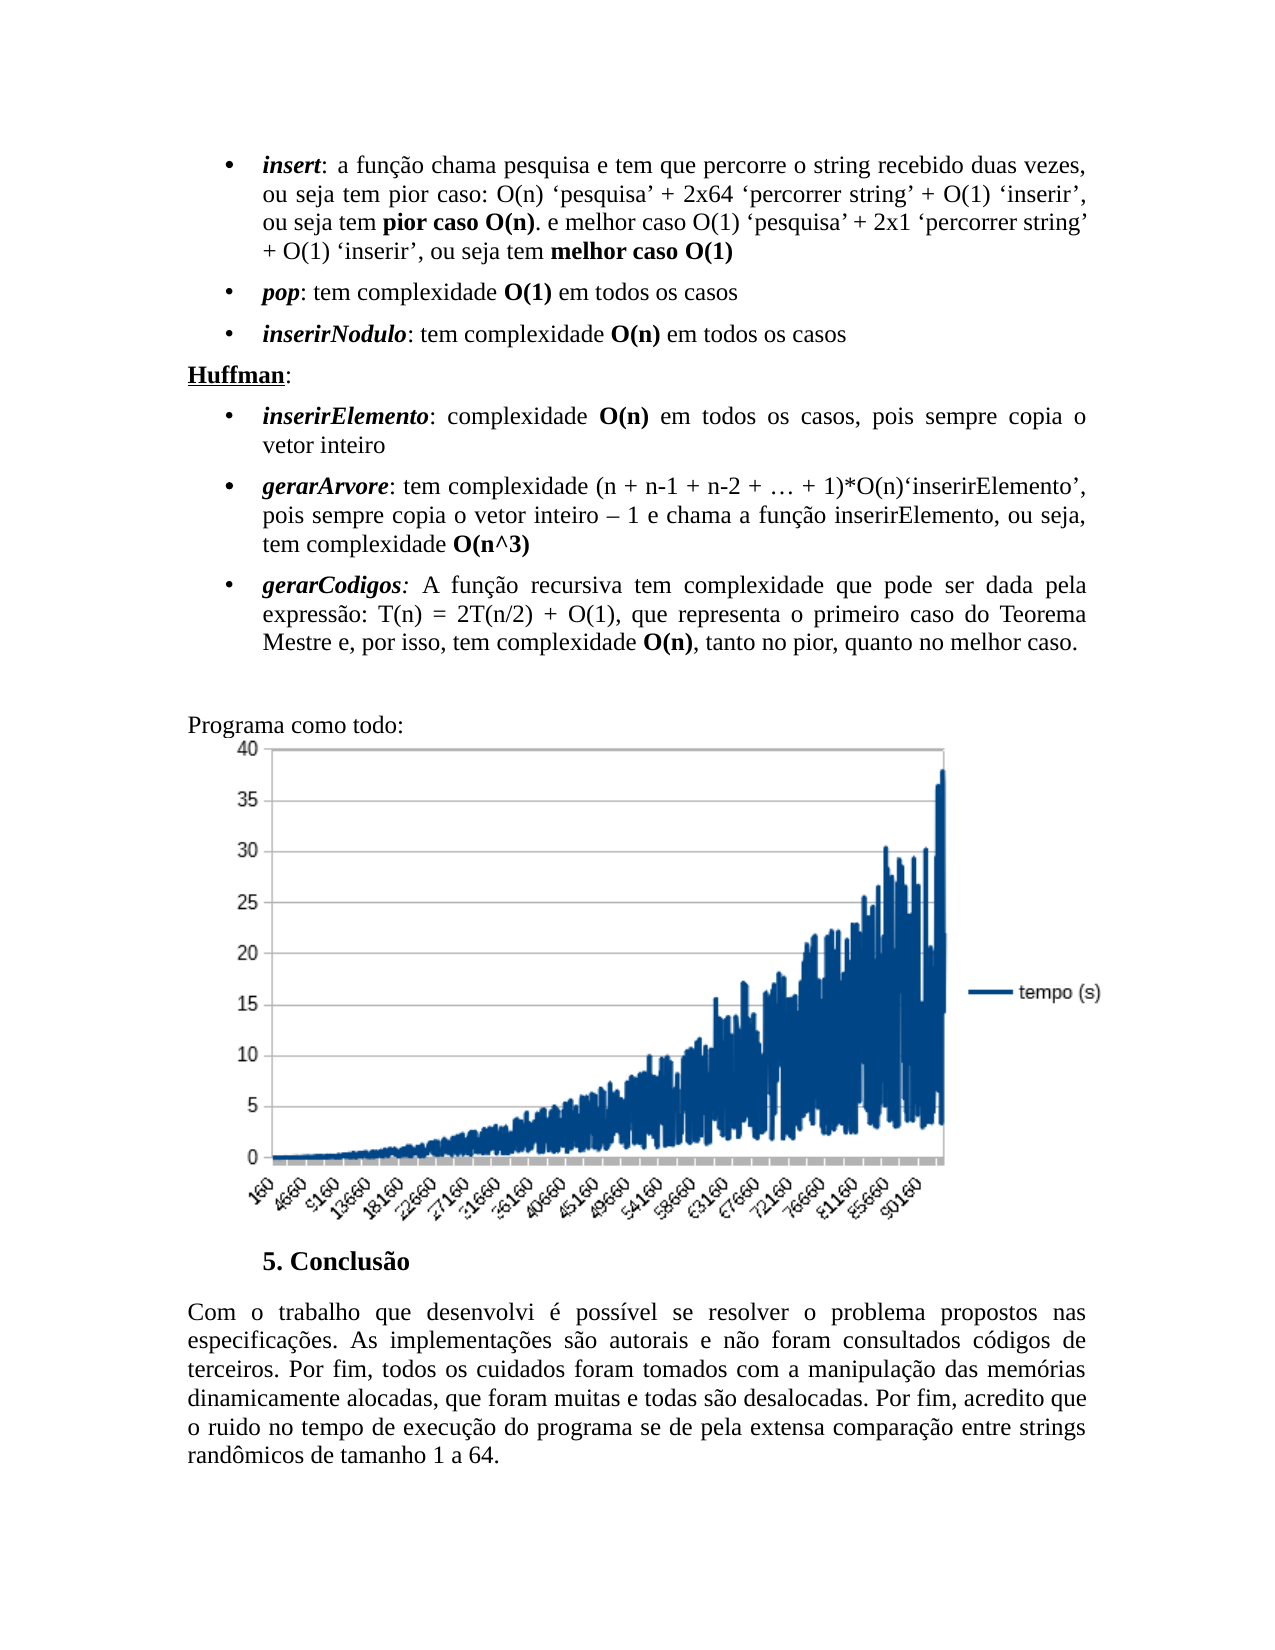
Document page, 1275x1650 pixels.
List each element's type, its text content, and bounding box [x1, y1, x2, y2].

list inserirNodulo: tem complexidade O(n) em todos os casos [225, 319, 1087, 347]
text Programa como todo: [187, 710, 1087, 739]
text Com o trabalho que desenvolvi é possível se resolver o problema propostos nas especificações. As implementações são autorais e não foram consultados códigos de terceiros. Por fim, todos os cuidados foram tomados com a manipulação das memórias dinamicamente alocadas, que foram muitas e todas são desalocadas. Por fim, acredito que o ruido no tempo de execução do programa se de pela extensa comparação entre strings randômicos de tamanho 1 a 64. [187, 1297, 1087, 1469]
list insert: a função chama pesquisa e tem que percorre o string recebido duas vezes, ou seja tem pior caso: O(n) ‘pesquisa’ + 2x64 ‘percorrer string’ + O(1) ‘inserir’, ou seja tem pior caso O(n). e melhor caso O(1) ‘pesquisa’ + 2x1 ‘percorrer string’ + O(1) ‘inserir’, ou seja tem melhor caso O(1) [225, 150, 1087, 265]
text 5. Conclusão [187, 780, 1087, 1276]
list gerarCodigos: A função recursiva tem complexidade que pode ser dada pela expressão: T(n) = 2T(n/2) + O(1), que representa o primeiro caso do Teorema Mestre e, por isso, tem complexidade O(n), tanto no pior, quanto no melhor caso. [225, 570, 1087, 656]
list gerarArvore: tem complexidade (n + n-1 + n-2 + … + 1)*O(n)‘inserirElemento’, pois sempre copia o vetor inteiro – 1 e chama a função inserirElemento, ou seja, tem complexidade O(n^3) [225, 471, 1087, 557]
picture [218, 738, 1119, 1245]
text Huffman: [187, 360, 1087, 389]
list inserirElemento: complexidade O(n) em todos os casos, pois sempre copia o vetor inteiro [225, 401, 1087, 459]
list pop: tem complexidade O(1) em todos os casos [225, 277, 1087, 306]
